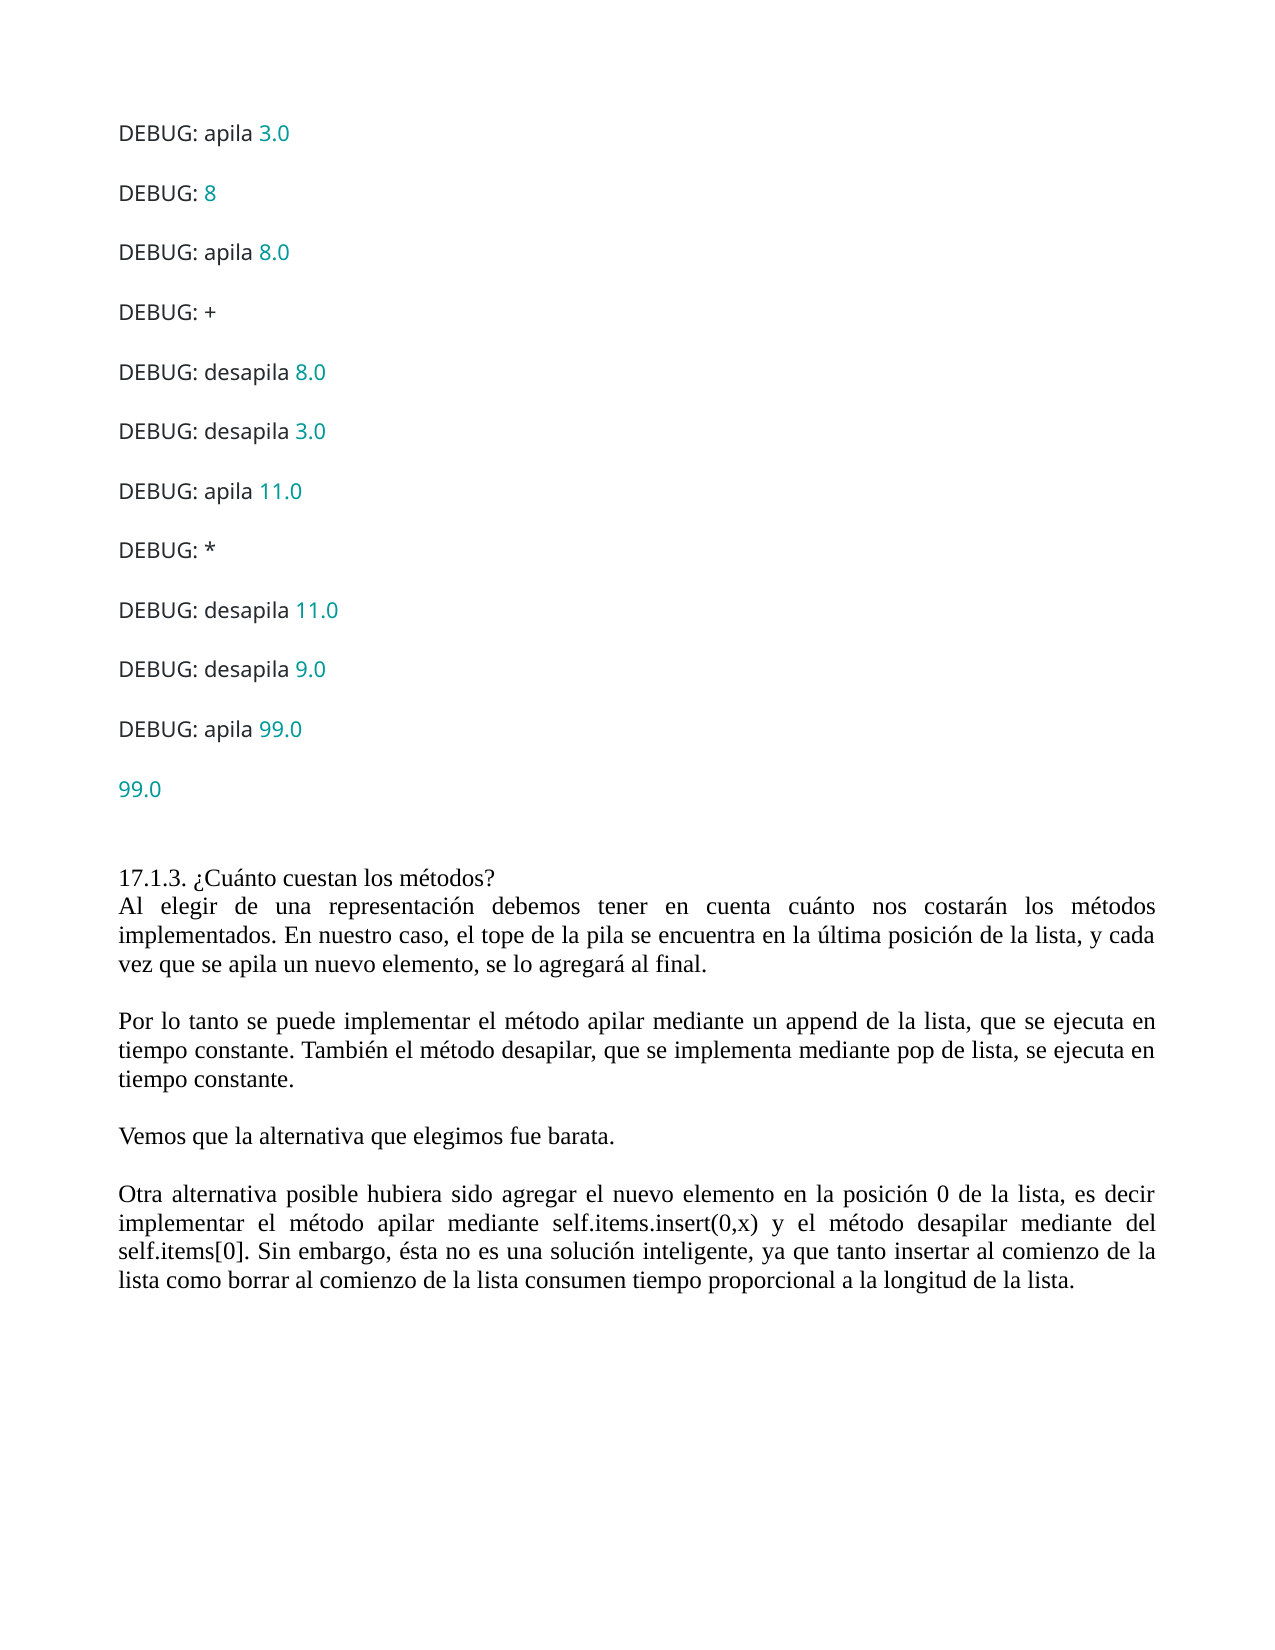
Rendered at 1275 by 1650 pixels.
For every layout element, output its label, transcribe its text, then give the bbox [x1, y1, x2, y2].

text Vemos que la alternativa que elegimos fue barata. [118, 1121, 1157, 1150]
text Al elegir de una representación debemos tener en cuenta cuánto nos costarán los métodos implementados. En nuestro caso, el tope de la pila se encuentra en la última posición de la lista, y cada vez que se apila un nuevo elemento, se lo agregará al final. [118, 891, 1157, 978]
text DEBUG: apila 3.0 [118, 118, 1157, 148]
text DEBUG: desapila 3.0 [118, 416, 1157, 446]
text 99.0 [118, 773, 1157, 803]
text Por lo tanto se puede implementar el método apilar mediante un append de la lista, que se ejecuta en tiempo constante. También el método desapilar, que se implementa mediante pop de lista, se ejecuta en tiempo constante. [118, 1006, 1157, 1093]
text 17.1.3. ¿Cuánto cuestan los métodos? [118, 863, 1157, 891]
text DEBUG: apila 11.0 [118, 476, 1157, 505]
text DEBUG: apila 8.0 [118, 237, 1157, 267]
text DEBUG: * [118, 535, 1157, 565]
text DEBUG: desapila 9.0 [118, 654, 1157, 684]
text DEBUG: apila 99.0 [118, 714, 1157, 744]
text DEBUG: 8 [118, 178, 1157, 207]
text Otra alternativa posible hubiera sido agregar el nuevo elemento en la posición 0 de la lista, es decir implementar el método apilar mediante self.items.insert(0,x) y el método desapilar mediante del self.items[0]. Sin embargo, ésta no es una solución inteligente, ya que tanto insertar al comienzo de la lista como borrar al comienzo de la lista consumen tiempo proporcional a la longitud de la lista. [118, 1179, 1157, 1294]
text DEBUG: desapila 11.0 [118, 595, 1157, 624]
text DEBUG: + [118, 297, 1157, 327]
text DEBUG: desapila 8.0 [118, 356, 1157, 386]
